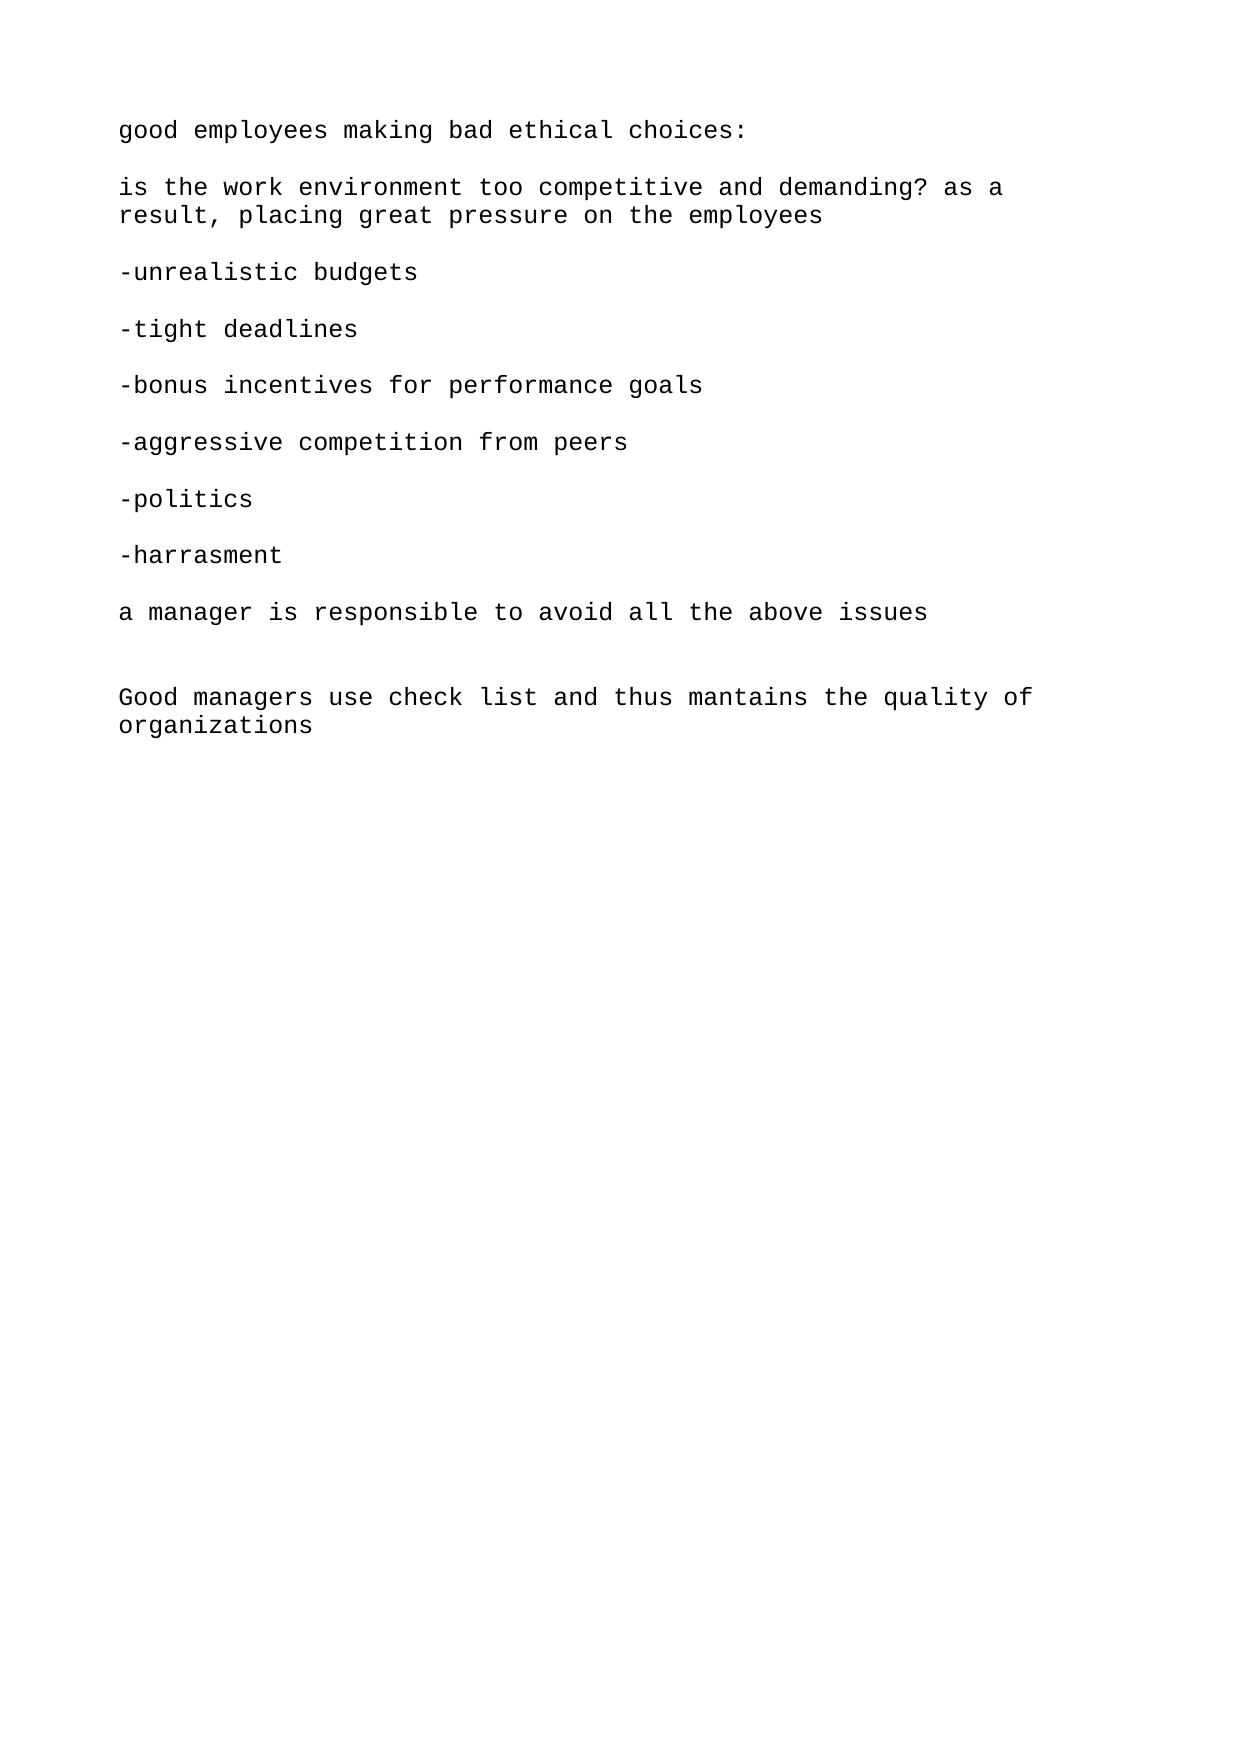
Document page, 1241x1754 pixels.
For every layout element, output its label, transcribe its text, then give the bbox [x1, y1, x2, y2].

text -politics [118, 486, 1122, 515]
text -bonus incentives for performance goals [118, 373, 1122, 401]
text -tight deadlines [118, 316, 1122, 345]
text -aggressive competition from peers [118, 430, 1122, 458]
text -unrealistic budgets [118, 260, 1122, 288]
text a manager is responsible to avoid all the above issues [118, 600, 1122, 628]
text -harrasment [118, 543, 1122, 571]
text is the work environment too competitive and demanding? as a result, placing great pressure on the employees [118, 175, 1122, 231]
text Good managers use check list and thus mantains the quality of organizations [118, 685, 1122, 741]
text good employees making bad ethical choices: [118, 118, 1122, 146]
